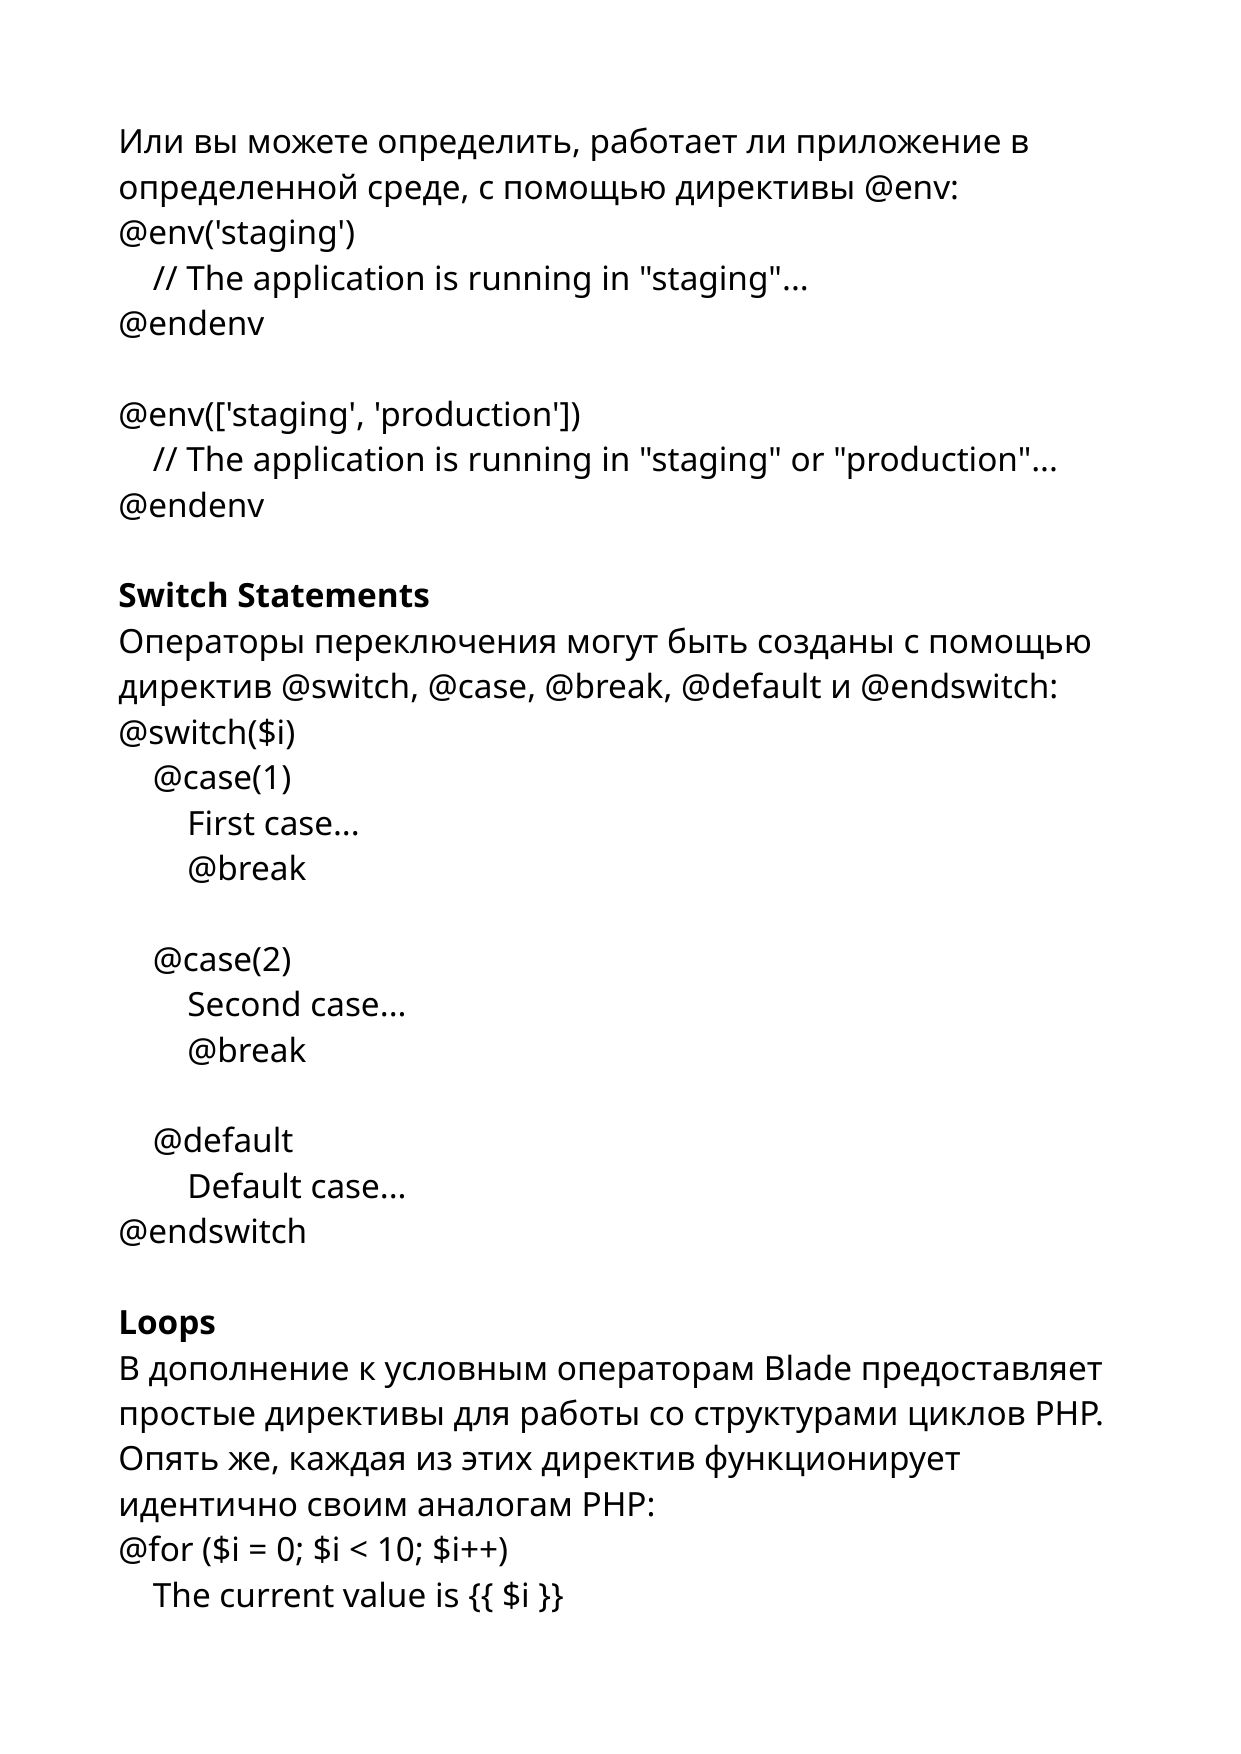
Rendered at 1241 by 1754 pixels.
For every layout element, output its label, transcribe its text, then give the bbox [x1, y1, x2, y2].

text @for ($i = 0; $i < 10; $i++) [118, 1526, 1122, 1571]
text @case(1) [118, 754, 1122, 799]
text @case(2) [118, 936, 1122, 981]
text Loops [118, 1299, 1122, 1344]
text @default [118, 1117, 1122, 1163]
text Или вы можете определить, работает ли приложение в определенной среде, с помощью директивы @env: [118, 118, 1122, 209]
text @break [118, 845, 1122, 890]
text First case... [118, 799, 1122, 845]
text Switch Statements [118, 572, 1122, 618]
text @endswitch [118, 1208, 1122, 1253]
text @break [118, 1026, 1122, 1072]
text @env('staging') [118, 209, 1122, 254]
text // The application is running in "staging" or "production"... [118, 436, 1122, 481]
text @switch($i) [118, 708, 1122, 754]
text Default case... [118, 1163, 1122, 1208]
text @endenv [118, 300, 1122, 345]
text Операторы переключения могут быть созданы с помощью директив @switch, @case, @break, @default и @endswitch: [118, 618, 1122, 708]
text The current value is {{ $i }} [118, 1571, 1122, 1617]
text @endenv [118, 481, 1122, 527]
text // The application is running in "staging"... [118, 254, 1122, 300]
text Second case... [118, 981, 1122, 1026]
text В дополнение к условным операторам Blade предоставляет простые директивы для работы со структурами циклов PHP. Опять же, каждая из этих директив функционирует идентично своим аналогам PHP: [118, 1344, 1122, 1526]
text @env(['staging', 'production']) [118, 391, 1122, 436]
